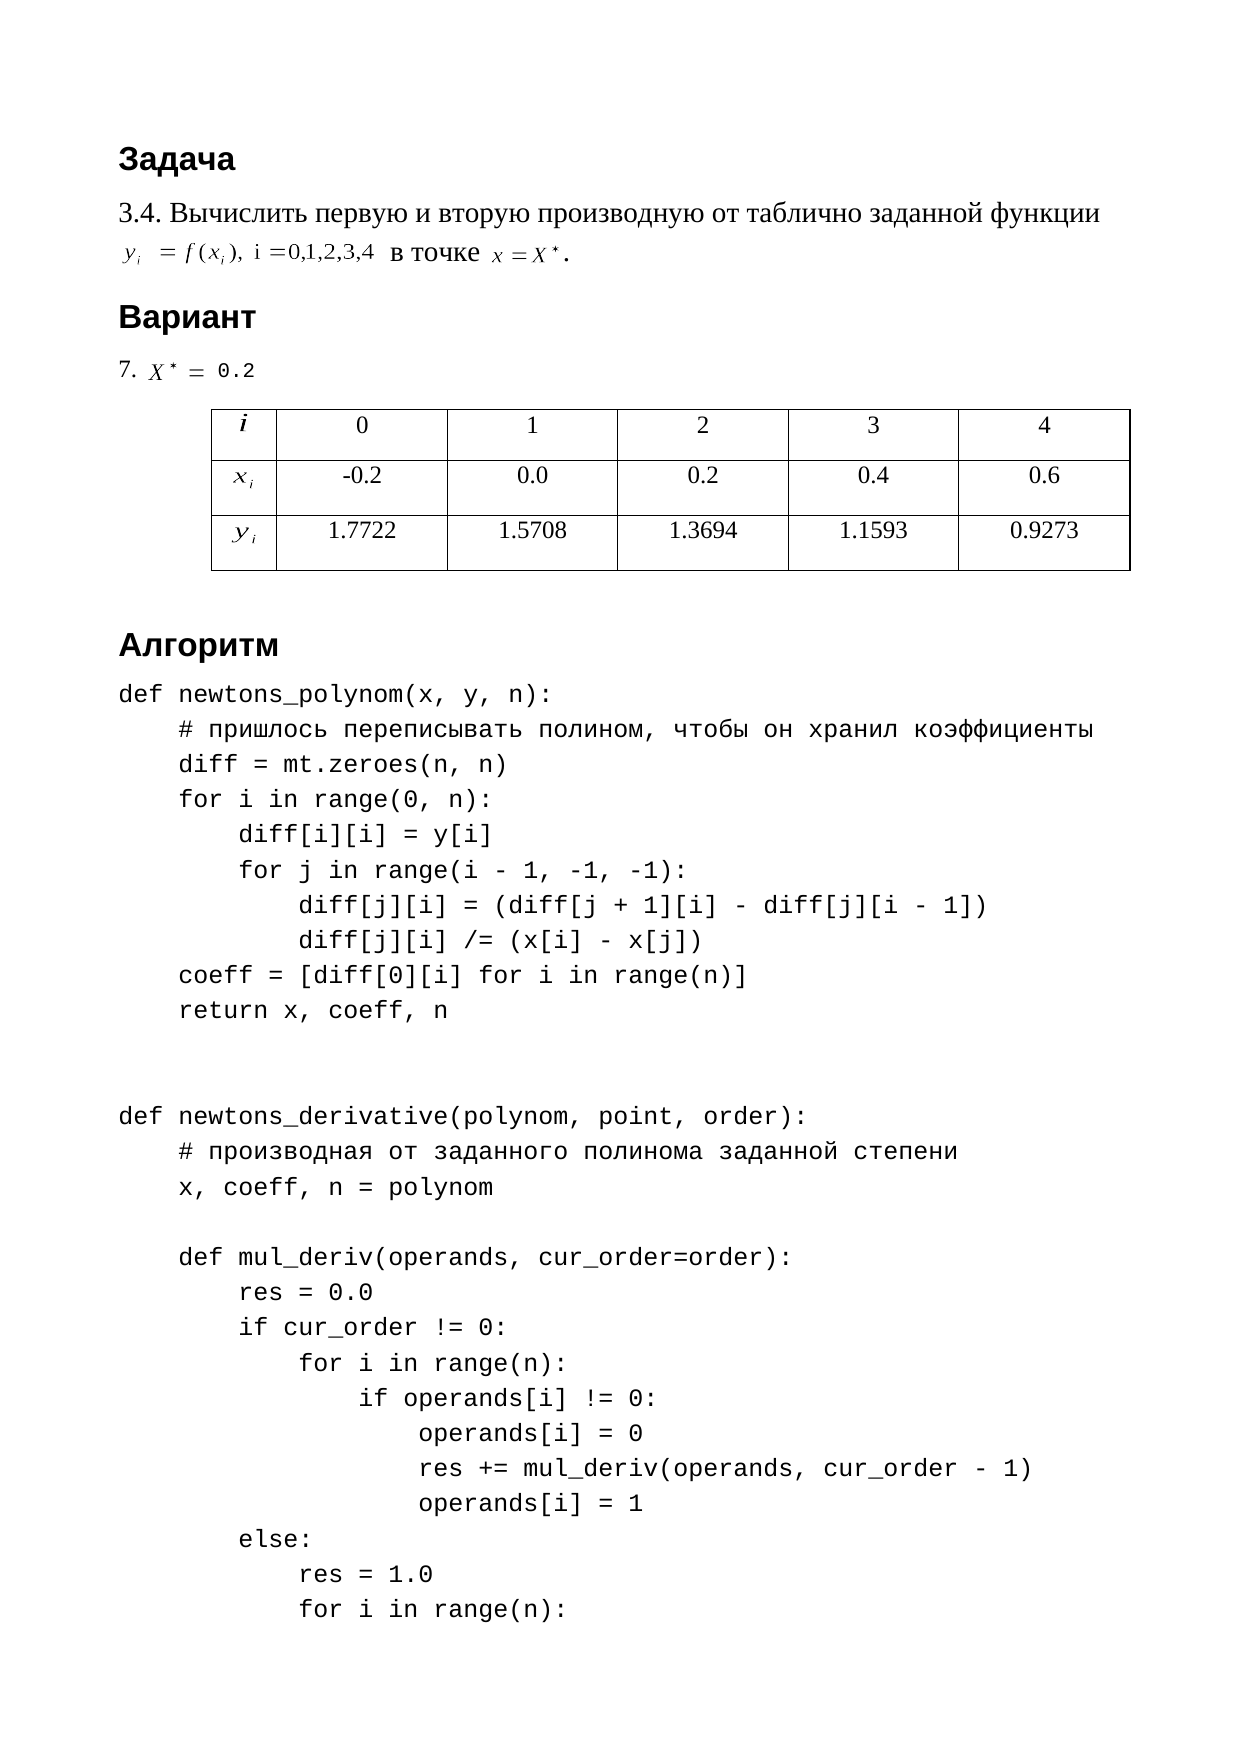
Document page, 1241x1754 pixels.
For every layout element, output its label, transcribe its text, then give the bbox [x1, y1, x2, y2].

table_cell 1.5708 [448, 516, 617, 570]
list coeff = [diff[0][i] for i in range(n)] [118, 963, 1122, 991]
list else: [118, 1526, 1122, 1554]
list diff[i][i] = y[i] [118, 822, 1122, 850]
table_cell 0.6 [959, 461, 1129, 514]
list for i in range(n): [118, 1597, 1122, 1625]
table_header 4 [959, 410, 1129, 459]
table_header 2 [618, 410, 788, 459]
list return x, coeff, n [118, 998, 1122, 1026]
subtitle Алгоритм [118, 624, 1122, 663]
table_cell 1.1593 [789, 516, 958, 570]
list diff = mt.zeroes(n, n) [118, 752, 1122, 780]
table_cell 0.9273 [959, 516, 1129, 570]
list if operands[i] != 0: [118, 1385, 1122, 1414]
list def newtons_polynom(x, y, n): [118, 681, 1122, 709]
list # производная от заданного полинома заданной степени [118, 1139, 1122, 1167]
subtitle Вариант [118, 297, 1122, 336]
table_header 3 [789, 410, 958, 459]
list for i in range(0, n): [118, 787, 1122, 815]
table_cell [212, 461, 276, 514]
list operands[i] = 0 [118, 1421, 1122, 1449]
list res = 1.0 [118, 1561, 1122, 1590]
table_cell 1.7722 [277, 516, 447, 570]
list operands[i] = 1 [118, 1491, 1122, 1519]
list def newtons_derivative(polynom, point, order): [118, 1104, 1122, 1132]
table_cell 0.2 [618, 461, 788, 514]
list res = 0.0 [118, 1280, 1122, 1308]
list 7. 0.2 [118, 354, 1122, 384]
list for i in range(n): [118, 1350, 1122, 1378]
list def mul_deriv(operands, cur_order=order): [118, 1244, 1122, 1273]
table_cell 0.4 [789, 461, 958, 514]
list for j in range(i - 1, -1, -1): [118, 857, 1122, 886]
list x, coeff, n = polynom [118, 1174, 1122, 1202]
subtitle Задача [118, 139, 1122, 177]
list # пришлось переписывать полином, чтобы он хранил коэффициенты [118, 716, 1122, 745]
table_header 0 [277, 410, 447, 459]
table_cell 1.3694 [618, 516, 788, 570]
list if cur_order != 0: [118, 1315, 1122, 1343]
table_header 1 [448, 410, 617, 459]
table_cell -0.2 [277, 461, 447, 514]
table_cell [212, 516, 276, 570]
list diff[j][i] = (diff[j + 1][i] - diff[j][i - 1]) [118, 892, 1122, 921]
list diff[j][i] /= (x[i] - x[j]) [118, 928, 1122, 956]
list res += mul_deriv(operands, cur_order - 1) [118, 1456, 1122, 1484]
table_header [212, 410, 276, 459]
table_cell 0.0 [448, 461, 617, 514]
list 3.4. Вычислить первую и вторую производную от таблично заданной функции в точке . [118, 196, 1122, 272]
